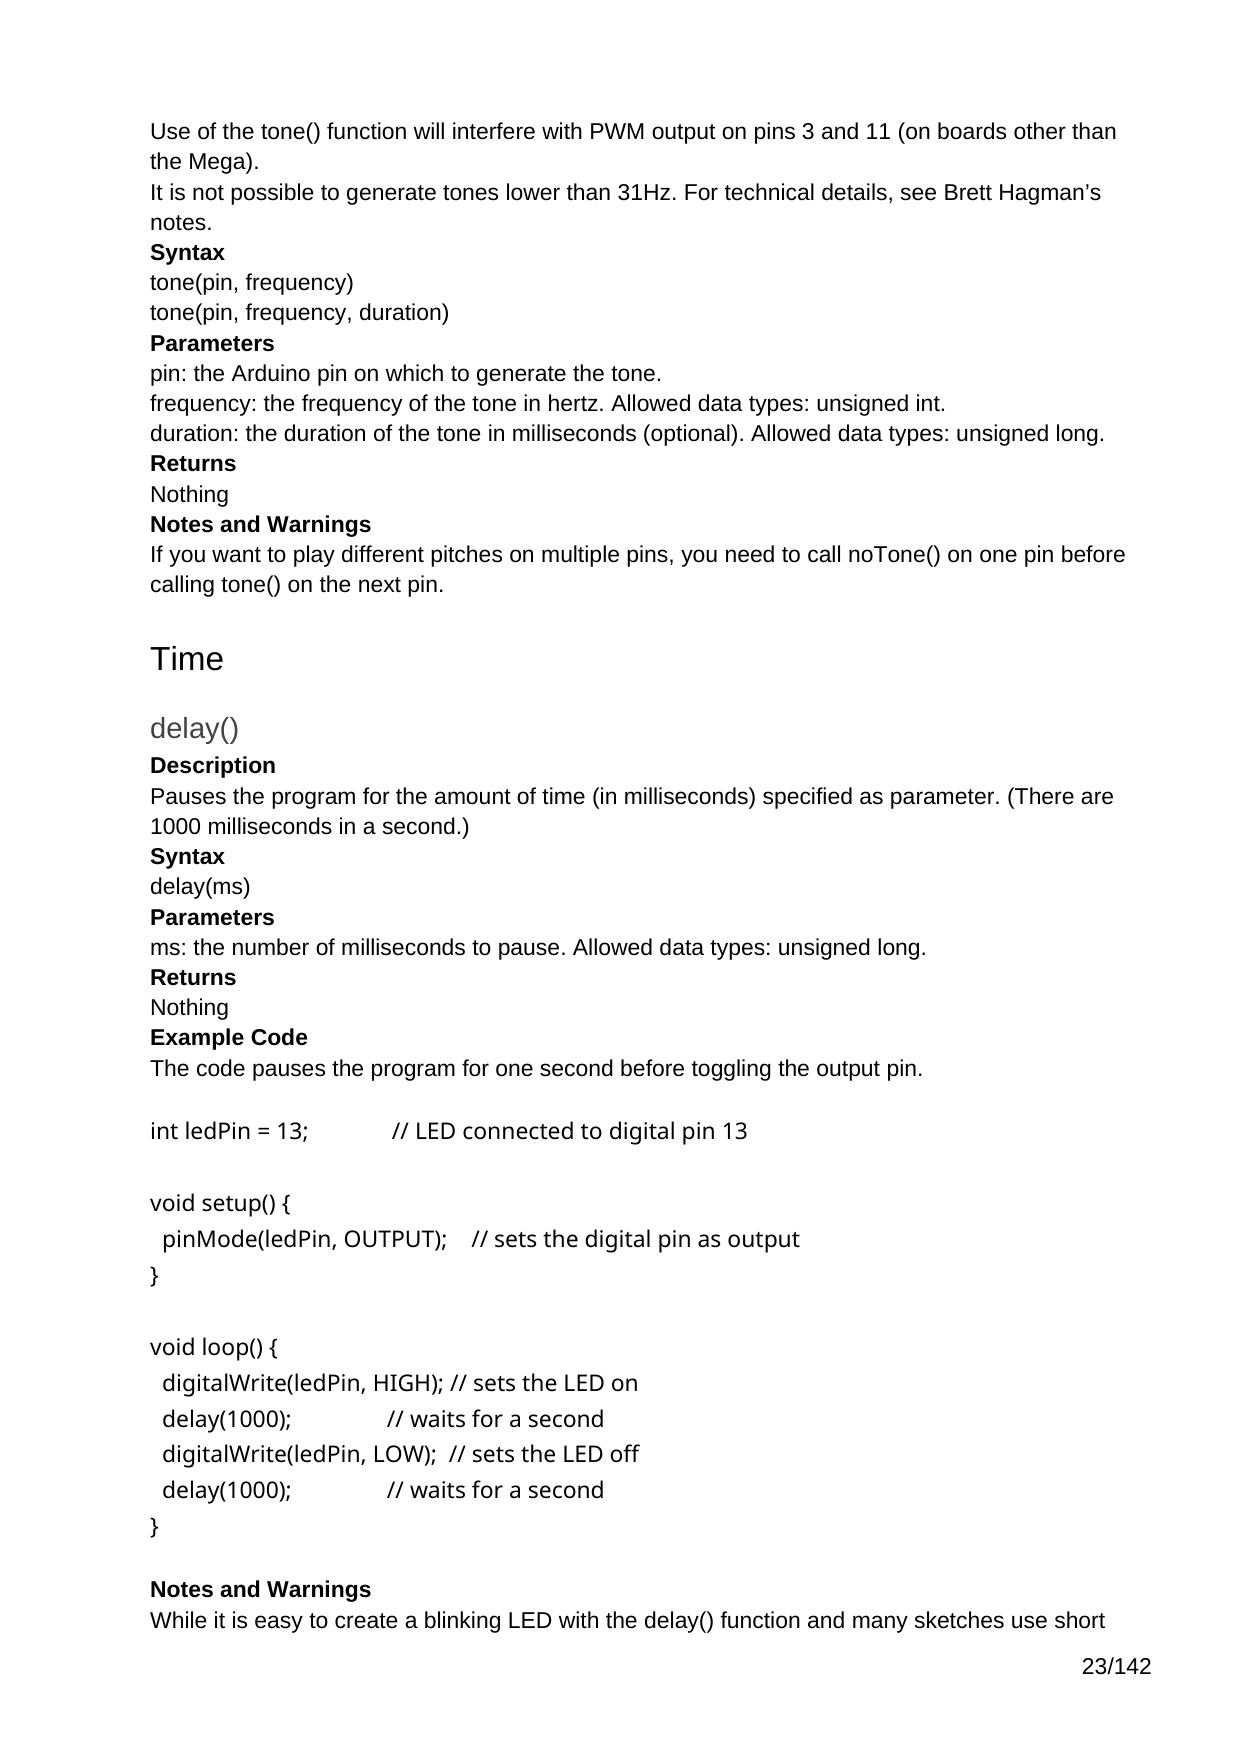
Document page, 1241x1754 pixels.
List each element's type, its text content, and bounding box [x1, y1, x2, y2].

text void loop() { [150, 1331, 1152, 1362]
subtitle Time [150, 639, 1152, 677]
text delay(1000); // waits for a second [150, 1474, 1152, 1506]
text The code pauses the program for one second before toggling the output pin. [150, 1054, 1152, 1081]
text Nothing [150, 481, 1152, 507]
text Description [150, 752, 1152, 779]
text Pauses the program for the amount of time (in milliseconds) specified as parameter. (There are 1000 milliseconds in a second.) [150, 783, 1152, 839]
text pinMode(ledPin, OUTPUT); // sets the digital pin as output [150, 1223, 1152, 1254]
text int ledPin = 13; // LED connected to digital pin 13 [150, 1115, 1152, 1146]
text delay(ms) [150, 873, 1152, 900]
text While it is easy to create a blinking LED with the delay() function and many sketches use short [150, 1607, 1152, 1633]
text Nothing [150, 994, 1152, 1021]
text Parameters [150, 903, 1152, 930]
text Syntax [150, 239, 1152, 265]
text Syntax [150, 843, 1152, 869]
text Returns [150, 450, 1152, 477]
text Notes and Warnings [150, 511, 1152, 537]
text If you want to play different pitches on multiple pins, you need to call noTone() on one pin before calling tone() on the next pin. [150, 541, 1152, 597]
text void setup() { [150, 1187, 1152, 1218]
text pin: the Arduino pin on which to generate the tone. [150, 360, 1152, 386]
text duration: the duration of the tone in milliseconds (optional). Allowed data types: unsigned long. [150, 420, 1152, 446]
text } [150, 1259, 1152, 1290]
text delay(1000); // waits for a second [150, 1402, 1152, 1434]
text It is not possible to generate tones lower than 31Hz. For technical details, see Brett Hagman’s notes. [150, 178, 1152, 235]
text digitalWrite(ledPin, LOW); // sets the LED off [150, 1438, 1152, 1470]
text Returns [150, 964, 1152, 990]
subtitle delay() [150, 711, 1152, 744]
text Example Code [150, 1024, 1152, 1051]
text tone(pin, frequency, duration) [150, 299, 1152, 326]
text } [150, 1510, 1152, 1542]
text frequency: the frequency of the tone in hertz. Allowed data types: unsigned int. [150, 390, 1152, 416]
text Parameters [150, 329, 1152, 356]
text ms: the number of milliseconds to pause. Allowed data types: unsigned long. [150, 934, 1152, 960]
text tone(pin, frequency) [150, 269, 1152, 295]
text Notes and Warnings [150, 1576, 1152, 1603]
text digitalWrite(ledPin, HIGH); // sets the LED on [150, 1367, 1152, 1398]
text Use of the tone() function will interfere with PWM output on pins 3 and 11 (on boards other than the Mega). [150, 118, 1152, 174]
